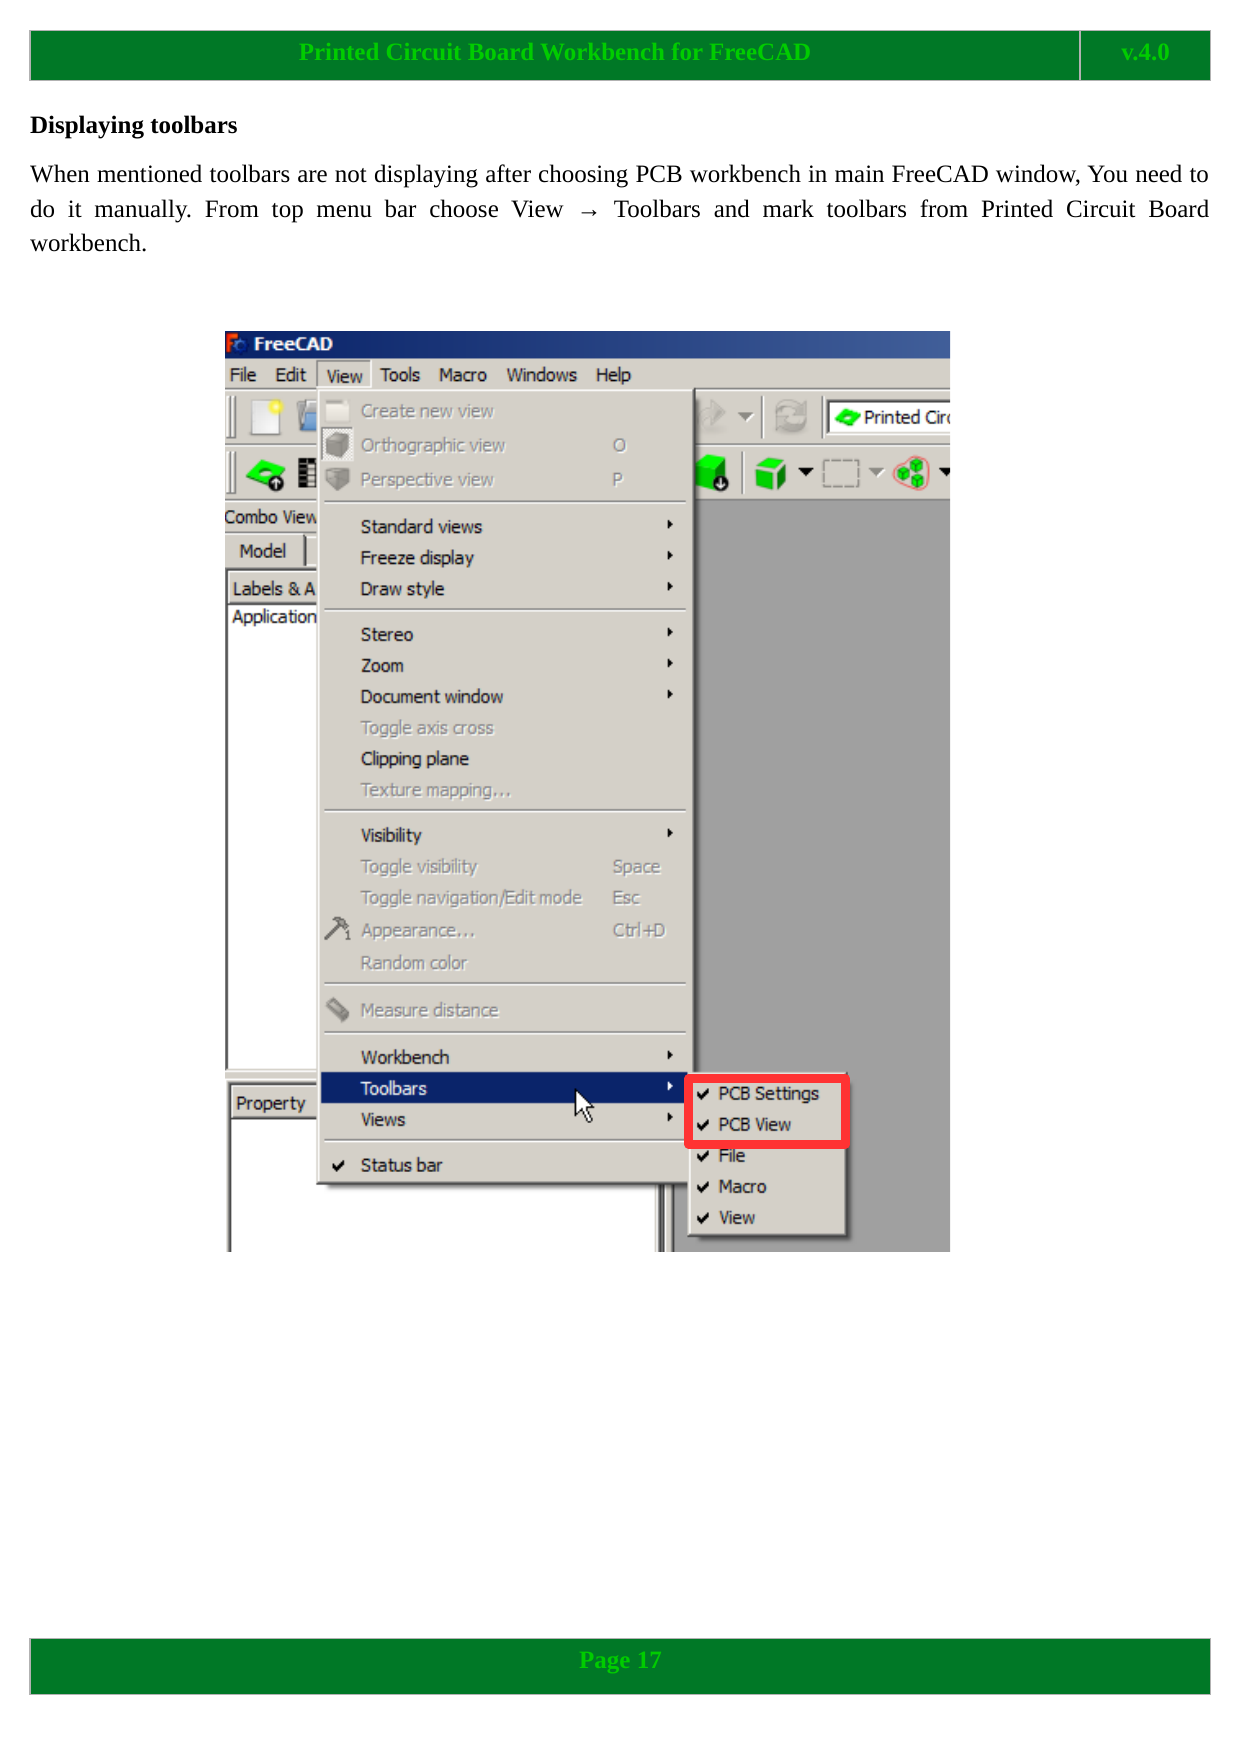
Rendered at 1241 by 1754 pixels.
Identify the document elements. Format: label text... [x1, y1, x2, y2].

subtitle Displaying toolbars [30, 110, 1211, 139]
text When mentioned toolbars are not displaying after choosing PCB workbench in main FreeCAD window, You need to do it manually. From top menu bar choose View → Toolbars and mark toolbars from Printed Circuit Board workbench. [30, 159, 1211, 257]
picture [225, 331, 951, 1252]
